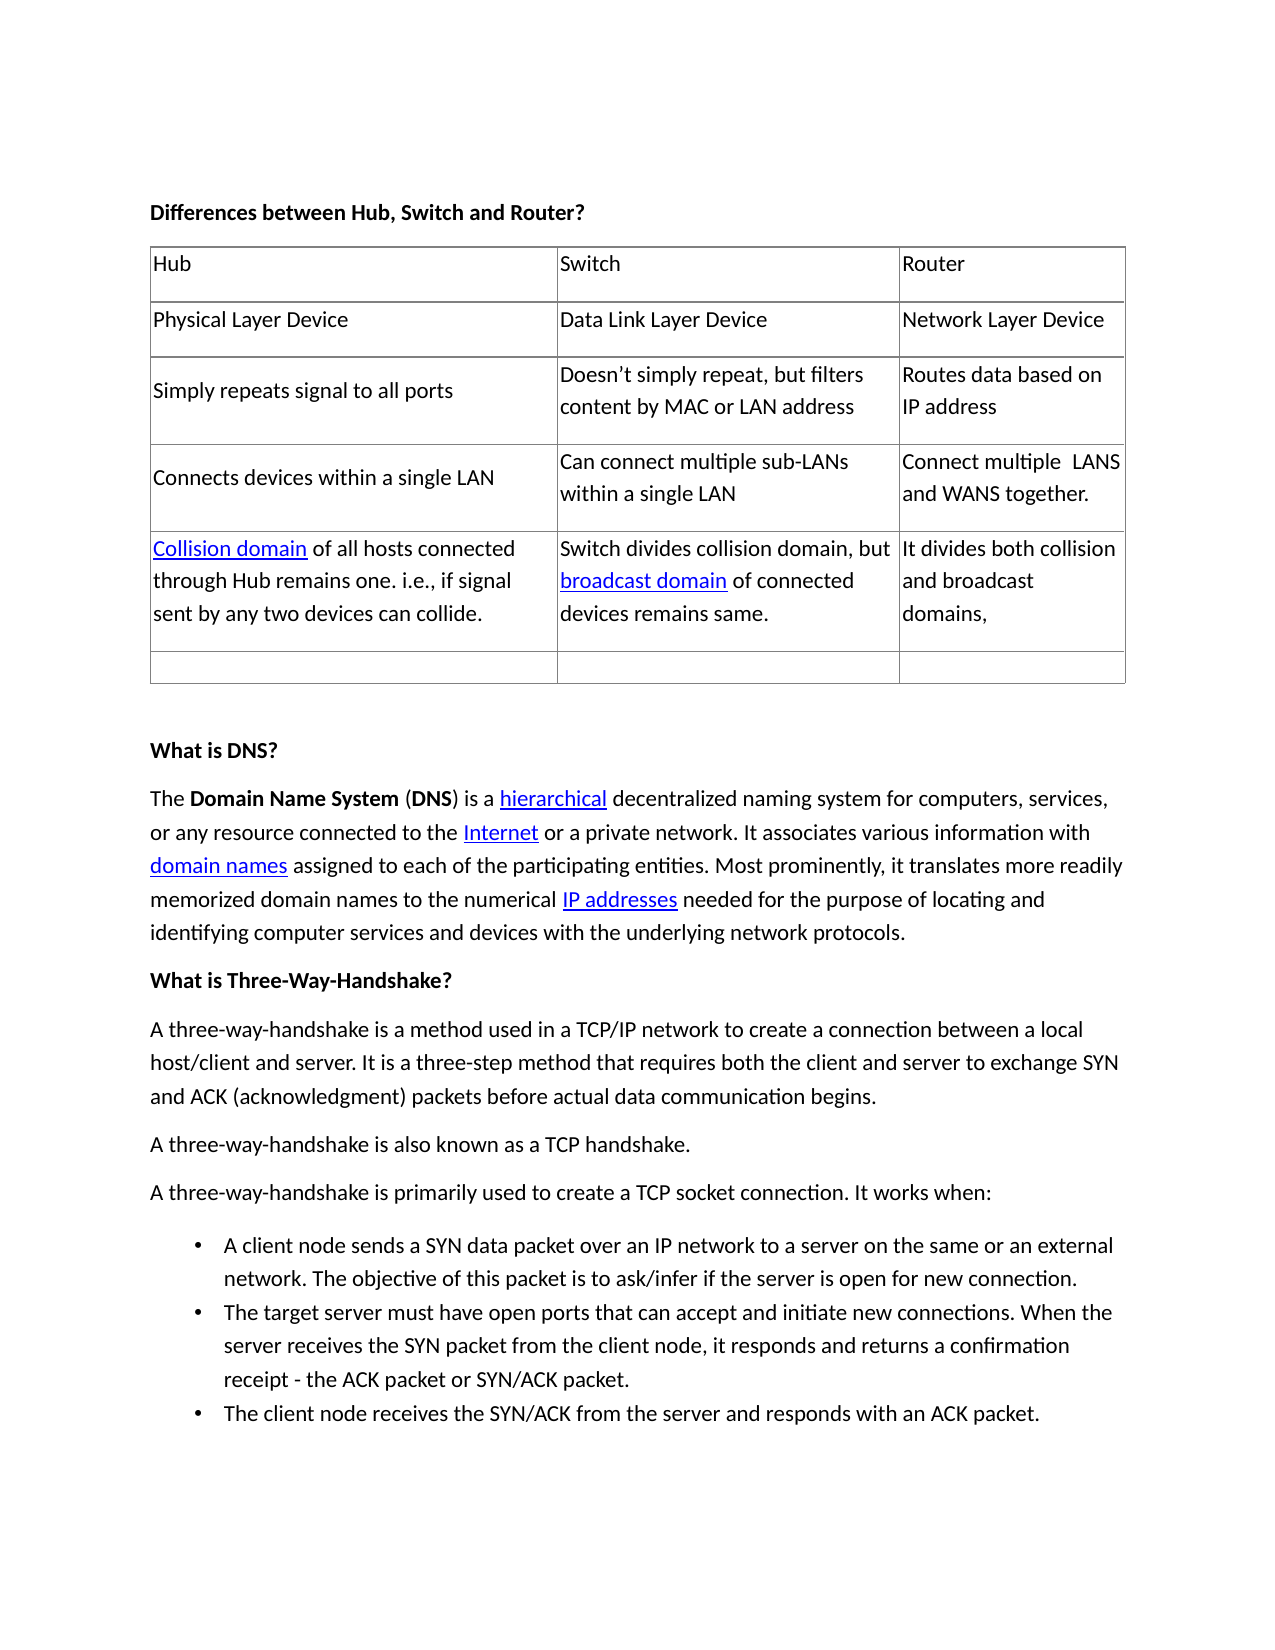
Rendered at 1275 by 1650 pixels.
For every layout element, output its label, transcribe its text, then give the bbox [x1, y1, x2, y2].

table_cell Data Link Layer Device [558, 303, 899, 356]
table_cell Connect multiple LANS and WANS together. [900, 444, 1125, 531]
text The Domain Name System (DNS) is a hierarchical decentralized naming system for computers, services, or any resource connected to the Internet or a private network. It associates various information with domain names assigned to each of the participating entities. Most prominently, it translates more readily memorized domain names to the numerical IP addresses needed for the purpose of locating and identifying computer services and devices with the underlying network protocols. [150, 784, 1125, 946]
text What is DNS? [150, 736, 1125, 764]
table_cell Simply repeats signal to all ports [151, 358, 557, 444]
table_header Hub [151, 248, 557, 301]
table_cell It divides both collision and broadcast domains, [900, 531, 1125, 651]
table_header Router [900, 248, 1125, 301]
text A three-way-handshake is also known as a TCP handshake. [150, 1130, 1125, 1158]
list A client node sends a SYN data packet over an IP network to a server on the same or an external network. The objective of this packet is to ask/infer if the server is open for new connection. [194, 1231, 1125, 1293]
list The client node receives the SYN/ACK from the server and responds with an ACK packet. [194, 1399, 1125, 1427]
table_cell Can connect multiple sub-LANs within a single LAN [558, 445, 899, 531]
table_cell Connects devices within a single LAN [151, 445, 557, 531]
text What is Three-Way-Handshake? [150, 967, 1125, 994]
table_cell [151, 652, 557, 683]
table_cell [900, 651, 1125, 683]
table_cell Collision domain of all hosts connected through Hub remains one. i.e., if signal sent by any two devices can collide. [151, 532, 557, 651]
text A three-way-handshake is a method used in a TCP/IP network to create a connection between a local host/client and server. It is a three-step method that requires both the client and server to exchange SYN and ACK (acknowledgment) packets before actual data communication begins. [150, 1015, 1125, 1110]
list The target server must have open ports that can accept and initiate new connections. When the server receives the SYN packet from the client node, it responds and returns a confirmation receipt - the ACK packet or SYN/ACK packet. [194, 1298, 1125, 1393]
table_header Switch [558, 248, 899, 301]
table_cell Physical Layer Device [151, 303, 557, 356]
text A three-way-handshake is primarily used to create a TCP socket connection. It works when: [150, 1178, 1125, 1206]
table_cell [558, 652, 899, 683]
table_cell Doesn’t simply repeat, but filters content by MAC or LAN address [558, 358, 899, 444]
table_cell Network Layer Device [900, 301, 1125, 356]
table_cell Switch divides collision domain, but broadcast domain of connected devices remains same. [558, 532, 899, 651]
table_cell Routes data based on IP address [900, 356, 1125, 444]
text Differences between Hub, Switch and Router? [150, 198, 1125, 226]
